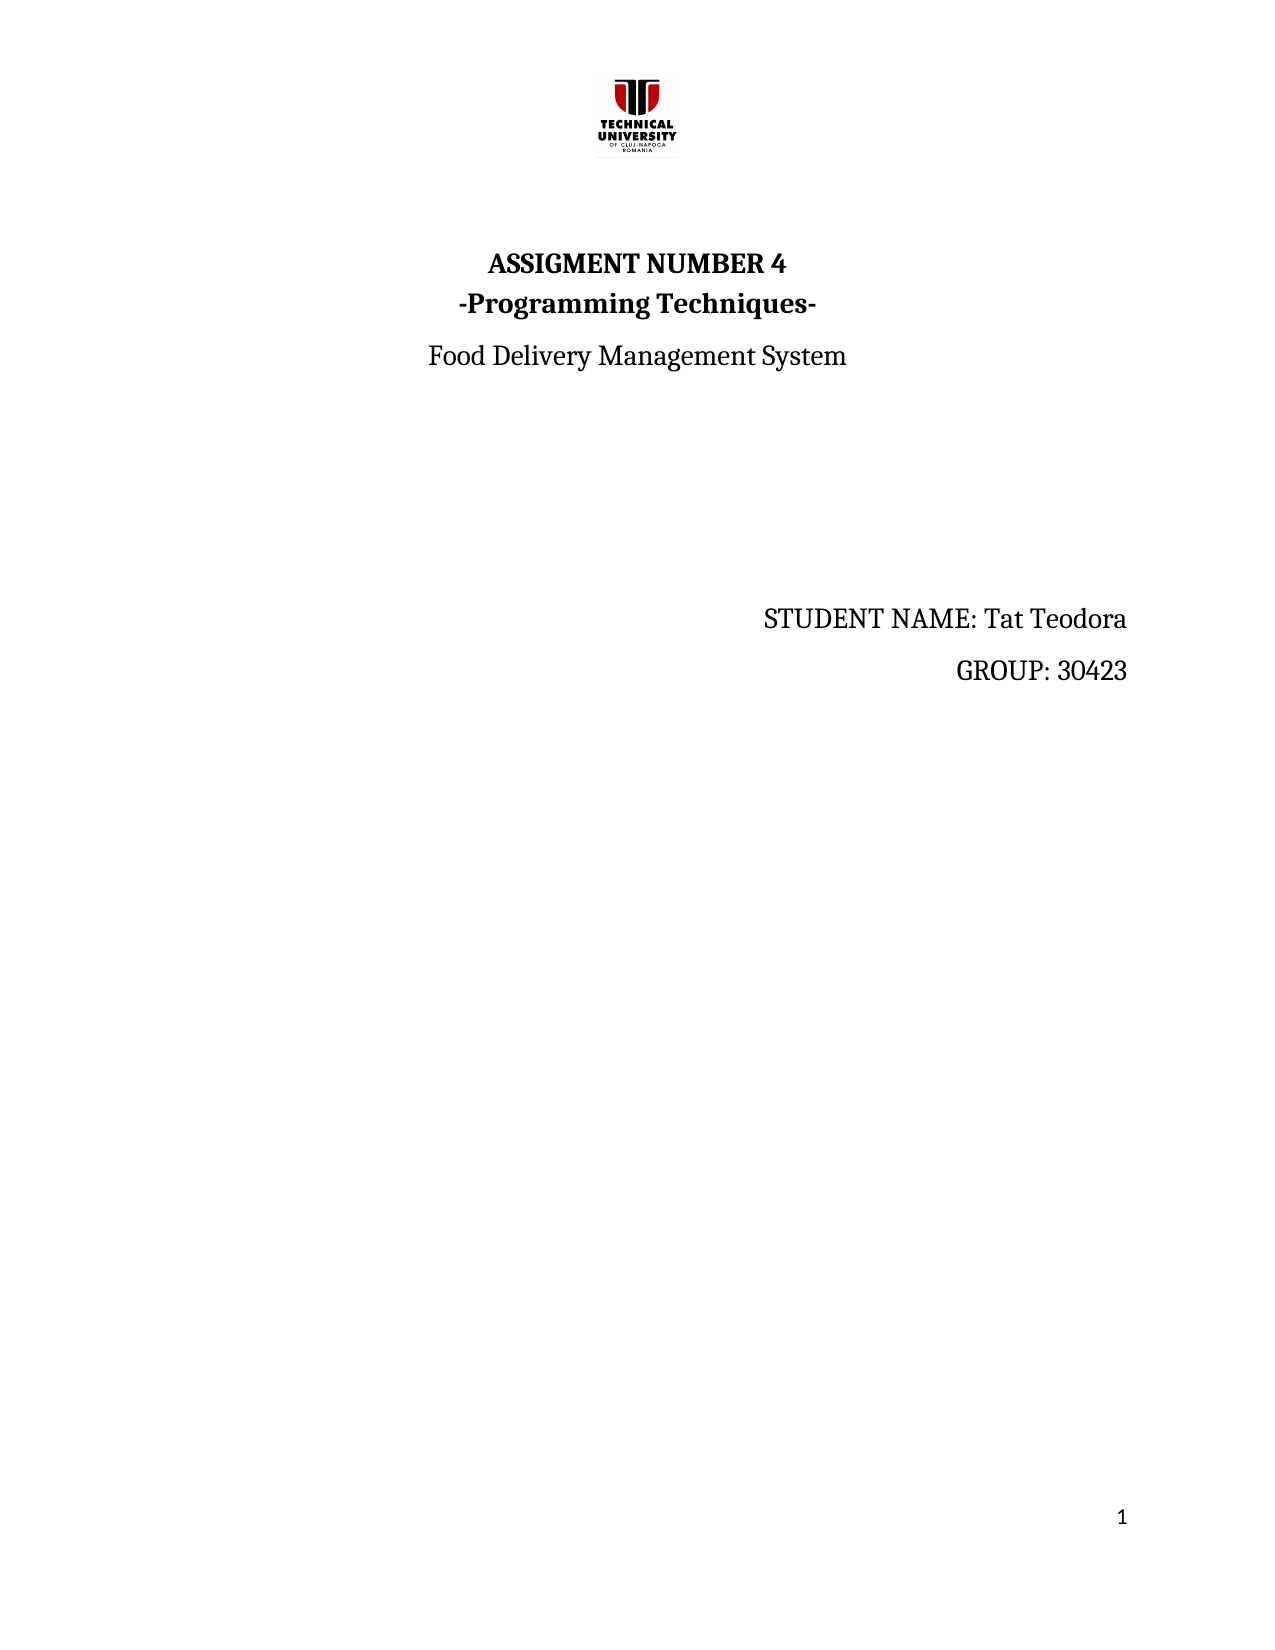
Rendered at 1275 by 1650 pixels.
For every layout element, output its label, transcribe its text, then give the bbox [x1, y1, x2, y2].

text STUDENT NAME: Tat Teodora [148, 602, 1127, 636]
text GROUP: 30423 [148, 654, 1127, 688]
text Food Delivery Management System [148, 339, 1127, 373]
title ASSIGMENT NUMBER 4 [148, 247, 1127, 281]
text -Programming Techniques- [148, 287, 1127, 321]
